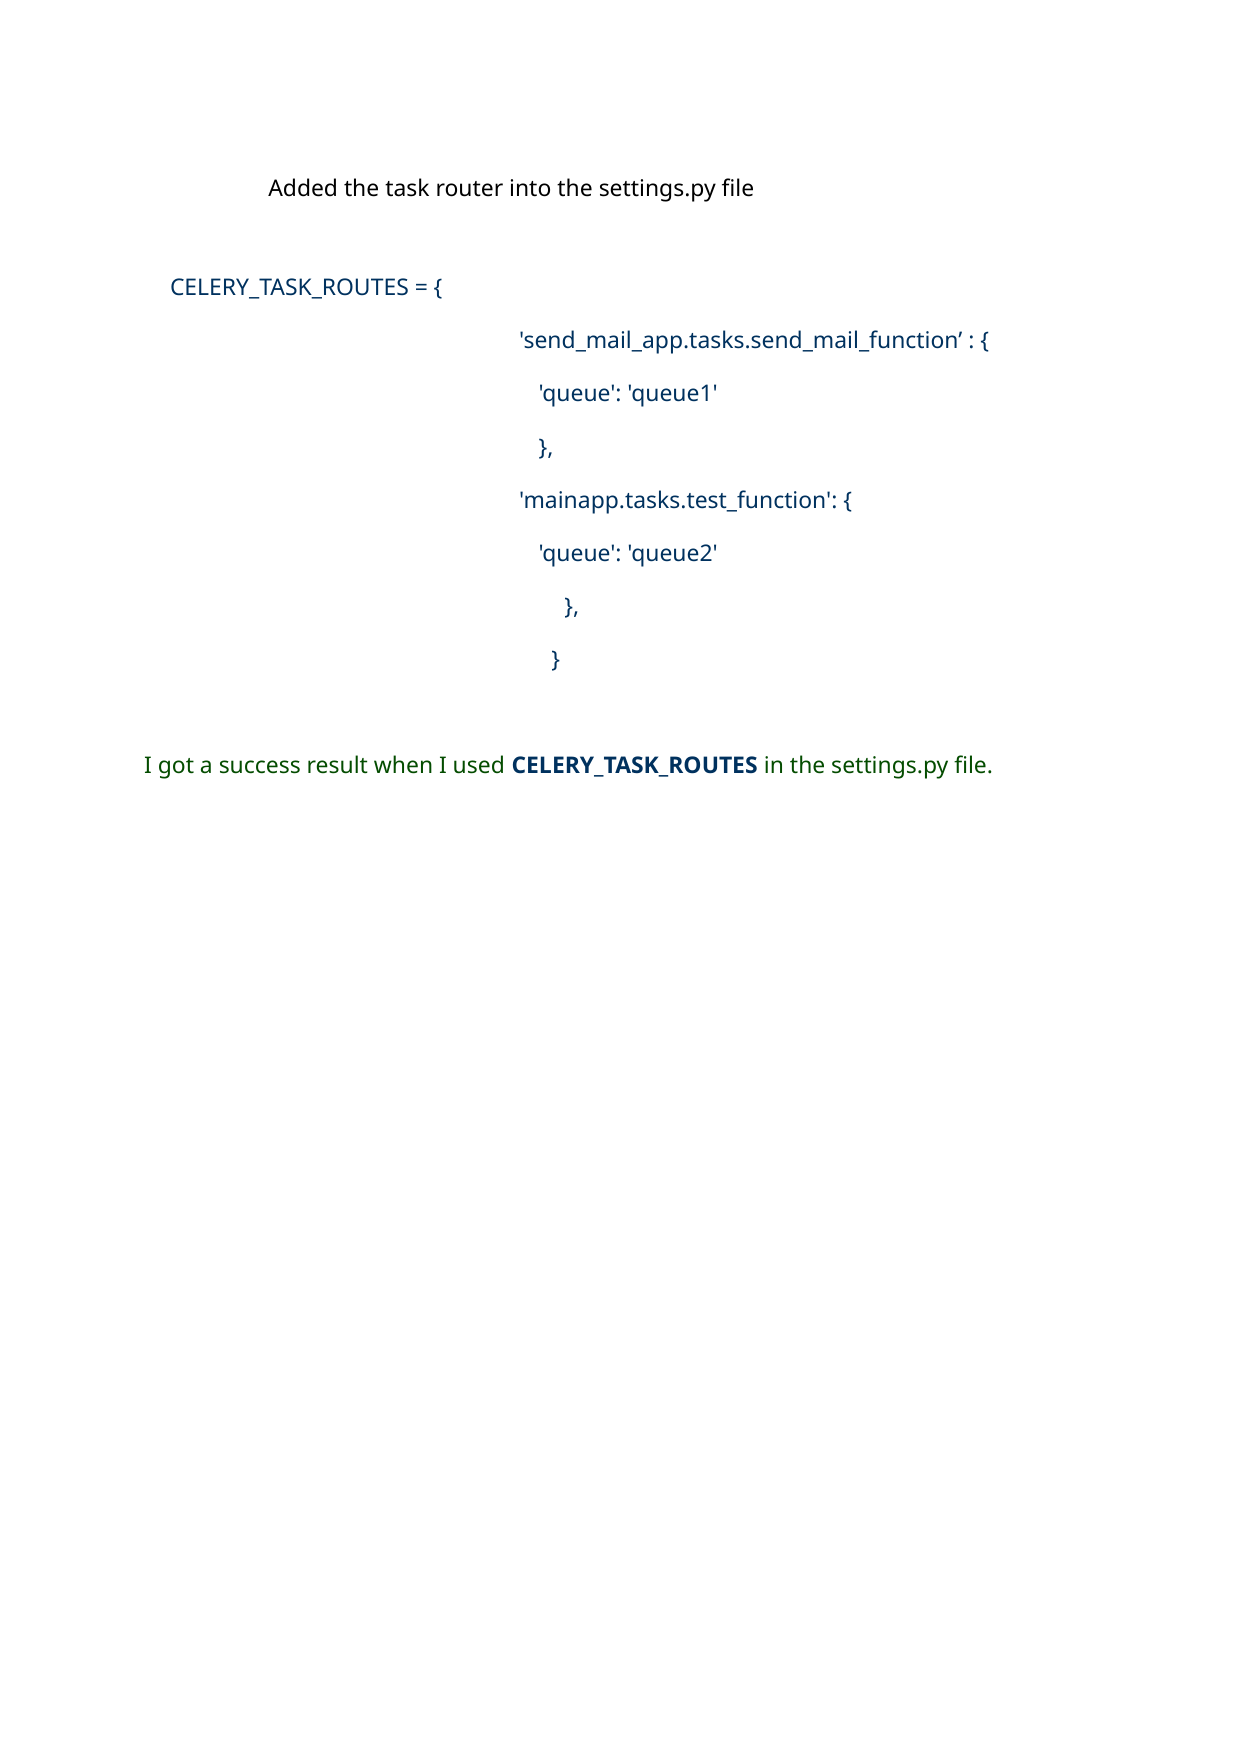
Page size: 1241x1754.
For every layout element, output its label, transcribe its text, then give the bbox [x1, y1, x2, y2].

text CELERY_TASK_ROUTES = { [118, 269, 1122, 303]
text 'queue': 'queue1' [493, 375, 1122, 409]
text }, [493, 428, 1122, 462]
text 'send_mail_app.tasks.send_mail_function’ : { [493, 322, 1122, 356]
text 'mainapp.tasks.test_function': { [493, 481, 1122, 515]
text I got a success result when I used CELERY_TASK_ROUTES in the settings.py file. [118, 747, 1122, 781]
text Added the task router into the settings.py file [268, 172, 1122, 203]
text } [493, 641, 1122, 675]
text }, [493, 587, 1122, 622]
text 'queue': 'queue2' [493, 534, 1122, 568]
